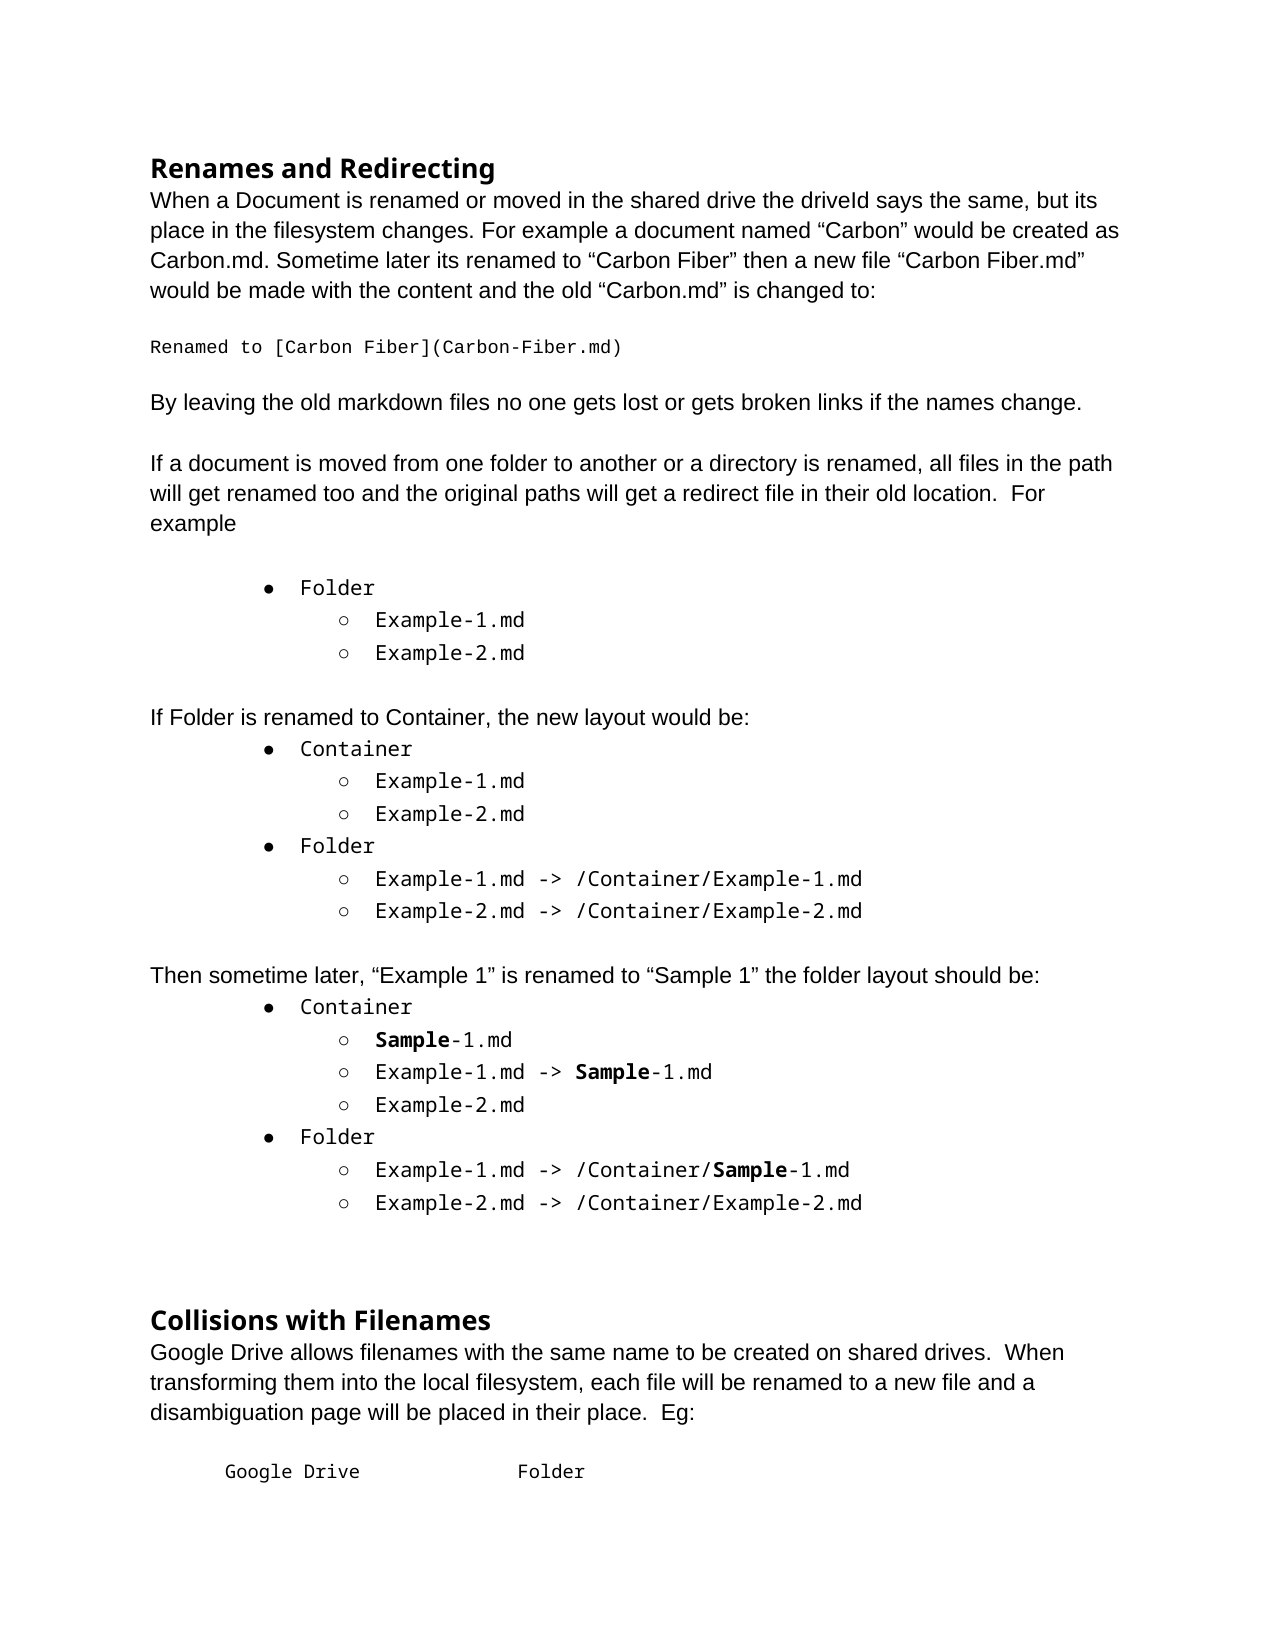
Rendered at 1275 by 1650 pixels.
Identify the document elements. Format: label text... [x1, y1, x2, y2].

text If a document is moved from one folder to another or a directory is renamed, all files in the path will get renamed too and the original paths will get a redirect file in their old location. For example [150, 450, 1125, 537]
list Example-1.md [337, 766, 1125, 795]
subtitle Renamed to [Carbon Fiber](Carbon-Fiber.md) [150, 338, 1125, 359]
list Example-2.md [337, 1090, 1125, 1118]
list Example-1.md -> Sample-1.md [337, 1057, 1125, 1086]
list Sample-1.md [337, 1025, 1125, 1053]
text If Folder is renamed to Container, the new layout would be: [150, 703, 1125, 730]
list Folder [262, 1122, 1125, 1151]
list Example-2.md [337, 799, 1125, 827]
text Google Drive Folder [225, 1458, 1125, 1484]
list Example-2.md -> /Container/Example-2.md [337, 1188, 1125, 1216]
list Example-1.md -> /Container/Example-1.md [337, 864, 1125, 892]
text Then sometime later, “Example 1” is renamed to “Sample 1” the folder layout should be: [150, 962, 1125, 988]
list Folder [262, 573, 1125, 601]
text When a Document is renamed or moved in the shared drive the driveId says the same, but its place in the filesystem changes. For example a document named “Carbon” would be created as Carbon.md. Sometime later its renamed to “Carbon Fiber” then a new file “Carbon Fiber.md” would be made with the content and the old “Carbon.md” is changed to: [150, 187, 1125, 304]
list Example-1.md [337, 606, 1125, 634]
list Example-2.md -> /Container/Example-2.md [337, 897, 1125, 925]
subtitle Renames and Redirecting [150, 150, 1125, 187]
list Folder [262, 831, 1125, 860]
text By leaving the old markdown files no one gets lost or gets broken links if the names change. [150, 389, 1125, 416]
list Container [262, 992, 1125, 1021]
list Example-1.md -> /Container/Sample-1.md [337, 1155, 1125, 1183]
list Example-2.md [337, 638, 1125, 667]
subtitle Collisions with Filenames [150, 1302, 1125, 1338]
list Container [262, 734, 1125, 762]
text Google Drive allows filenames with the same name to be created on shared drives. When transforming them into the local filesystem, each file will be renamed to a new file and a disambiguation page will be placed in their place. Eg: [150, 1338, 1125, 1425]
